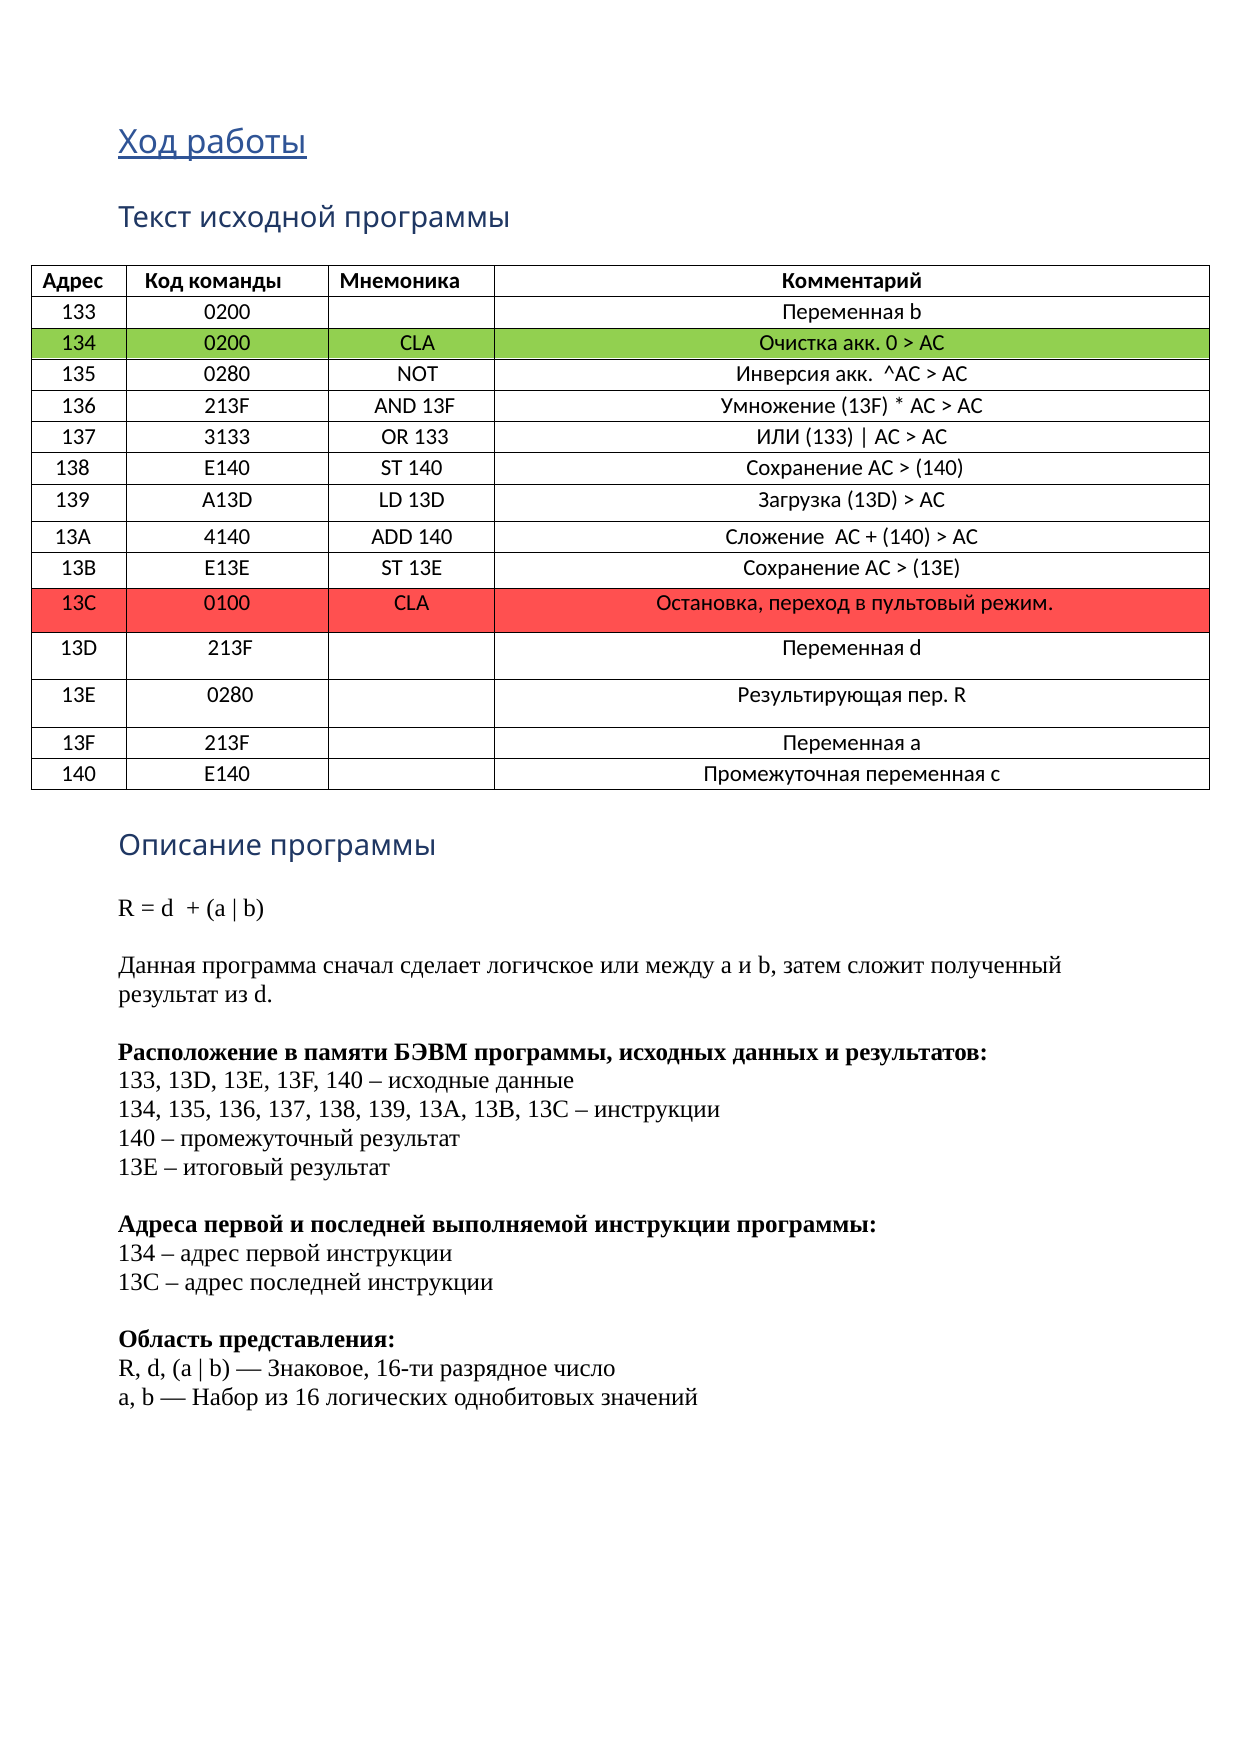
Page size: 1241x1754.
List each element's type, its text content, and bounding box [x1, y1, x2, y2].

table_cell Переменная a [495, 728, 1209, 758]
table_cell Сложение AC + (140) > AC [495, 522, 1209, 552]
subtitle Ход работы [118, 118, 1122, 163]
table_cell 139 [32, 485, 126, 521]
table_cell 3133 [127, 422, 328, 452]
table_cell 213F [127, 391, 328, 421]
table_cell LD 13D [329, 485, 494, 521]
table_cell 13E [32, 680, 126, 727]
table_cell ST 140 [329, 453, 494, 484]
table_header Адрес [32, 266, 126, 296]
table_cell E140 [127, 759, 328, 789]
text 13E – итоговый результат [118, 1152, 1122, 1181]
table_cell 140 [32, 759, 126, 789]
text R = d + (a | b) [118, 893, 1122, 922]
text 134, 135, 136, 137, 138, 139, 13A, 13B, 13C – инструкции [118, 1094, 1122, 1123]
text 134 – адрес первой инструкции [118, 1238, 1122, 1267]
table_cell ADD 140 [329, 522, 494, 552]
table_cell CLA [329, 329, 494, 358]
table_cell 13F [32, 728, 126, 758]
table_cell Результирующая пер. R [495, 680, 1209, 727]
list a, b — Набор из 16 логических однобитовых значений [118, 1382, 1122, 1411]
table_cell Очистка акк. 0 > AC [495, 329, 1209, 358]
table_cell [329, 633, 494, 679]
subtitle Текст исходной программы [118, 196, 1122, 236]
table_cell 0200 [127, 329, 328, 358]
table_cell 134 [32, 329, 126, 358]
table_cell 13D [32, 633, 126, 679]
table_cell 138 [32, 453, 126, 484]
table_cell 213F [127, 633, 328, 679]
text Данная программа сначал сделает логичское или между a и b, затем сложит полученный результат из d. [118, 922, 1122, 1008]
text 133, 13D, 13E, 13F, 140 – исходные данные [118, 1066, 1122, 1094]
table_cell E13E [127, 553, 328, 587]
table_cell [329, 728, 494, 758]
table_cell Сохранение AC > (13E) [495, 553, 1209, 587]
table_cell NOT [329, 360, 494, 390]
table_cell 13A [32, 522, 126, 552]
table_cell A13D [127, 485, 328, 521]
table_cell Промежуточная переменная c [495, 759, 1209, 789]
table_cell Умножение (13F) * AC > AC [495, 391, 1209, 421]
table_cell Загрузка (13D) > AC [495, 485, 1209, 521]
table_cell 13C [32, 589, 126, 632]
table_cell 13B [32, 553, 126, 587]
table_cell Инверсия акк. ^AC > AC [495, 360, 1209, 390]
table_cell 0280 [127, 360, 328, 390]
table_cell 0280 [127, 680, 328, 727]
table_cell 4140 [127, 522, 328, 552]
table_cell ИЛИ (133) | AC > AC [495, 422, 1209, 452]
table_cell [329, 680, 494, 727]
table_cell [329, 297, 494, 327]
list R, d, (a | b) — Знаковое, 16-ти разрядное число [118, 1353, 1122, 1382]
table_cell E140 [127, 453, 328, 484]
table_cell 0100 [127, 589, 328, 632]
text 13C – адрес последней инструкции [118, 1267, 1122, 1296]
table_cell CLA [329, 589, 494, 632]
table_cell [329, 759, 494, 789]
text Адреса первой и последней выполняемой инструкции программы: [118, 1209, 1122, 1238]
table_header Мнемоника [329, 266, 494, 296]
subtitle Описание программы [118, 825, 1122, 864]
table_cell Сохранение AC > (140) [495, 453, 1209, 484]
table_cell 213F [127, 728, 328, 758]
table_cell ST 13E [329, 553, 494, 587]
table_cell Переменная b [495, 297, 1209, 327]
table_cell 137 [32, 422, 126, 452]
table_cell 136 [32, 391, 126, 421]
table_cell 133 [32, 297, 126, 327]
table_cell 135 [32, 360, 126, 390]
text Расположение в памяти БЭВМ программы, исходных данных и результатов: [118, 1037, 1122, 1066]
table_cell Переменная d [495, 633, 1209, 679]
text 140 – промежуточный результат [118, 1123, 1122, 1152]
table_cell OR 133 [329, 422, 494, 452]
table_cell Остановка, переход в пультовый режим. [495, 589, 1209, 632]
table_header Комментарий [495, 266, 1209, 296]
table_cell 0200 [127, 297, 328, 327]
table_header Код команды [127, 266, 328, 296]
table_cell AND 13F [329, 391, 494, 421]
text Область представления: [118, 1324, 1122, 1353]
